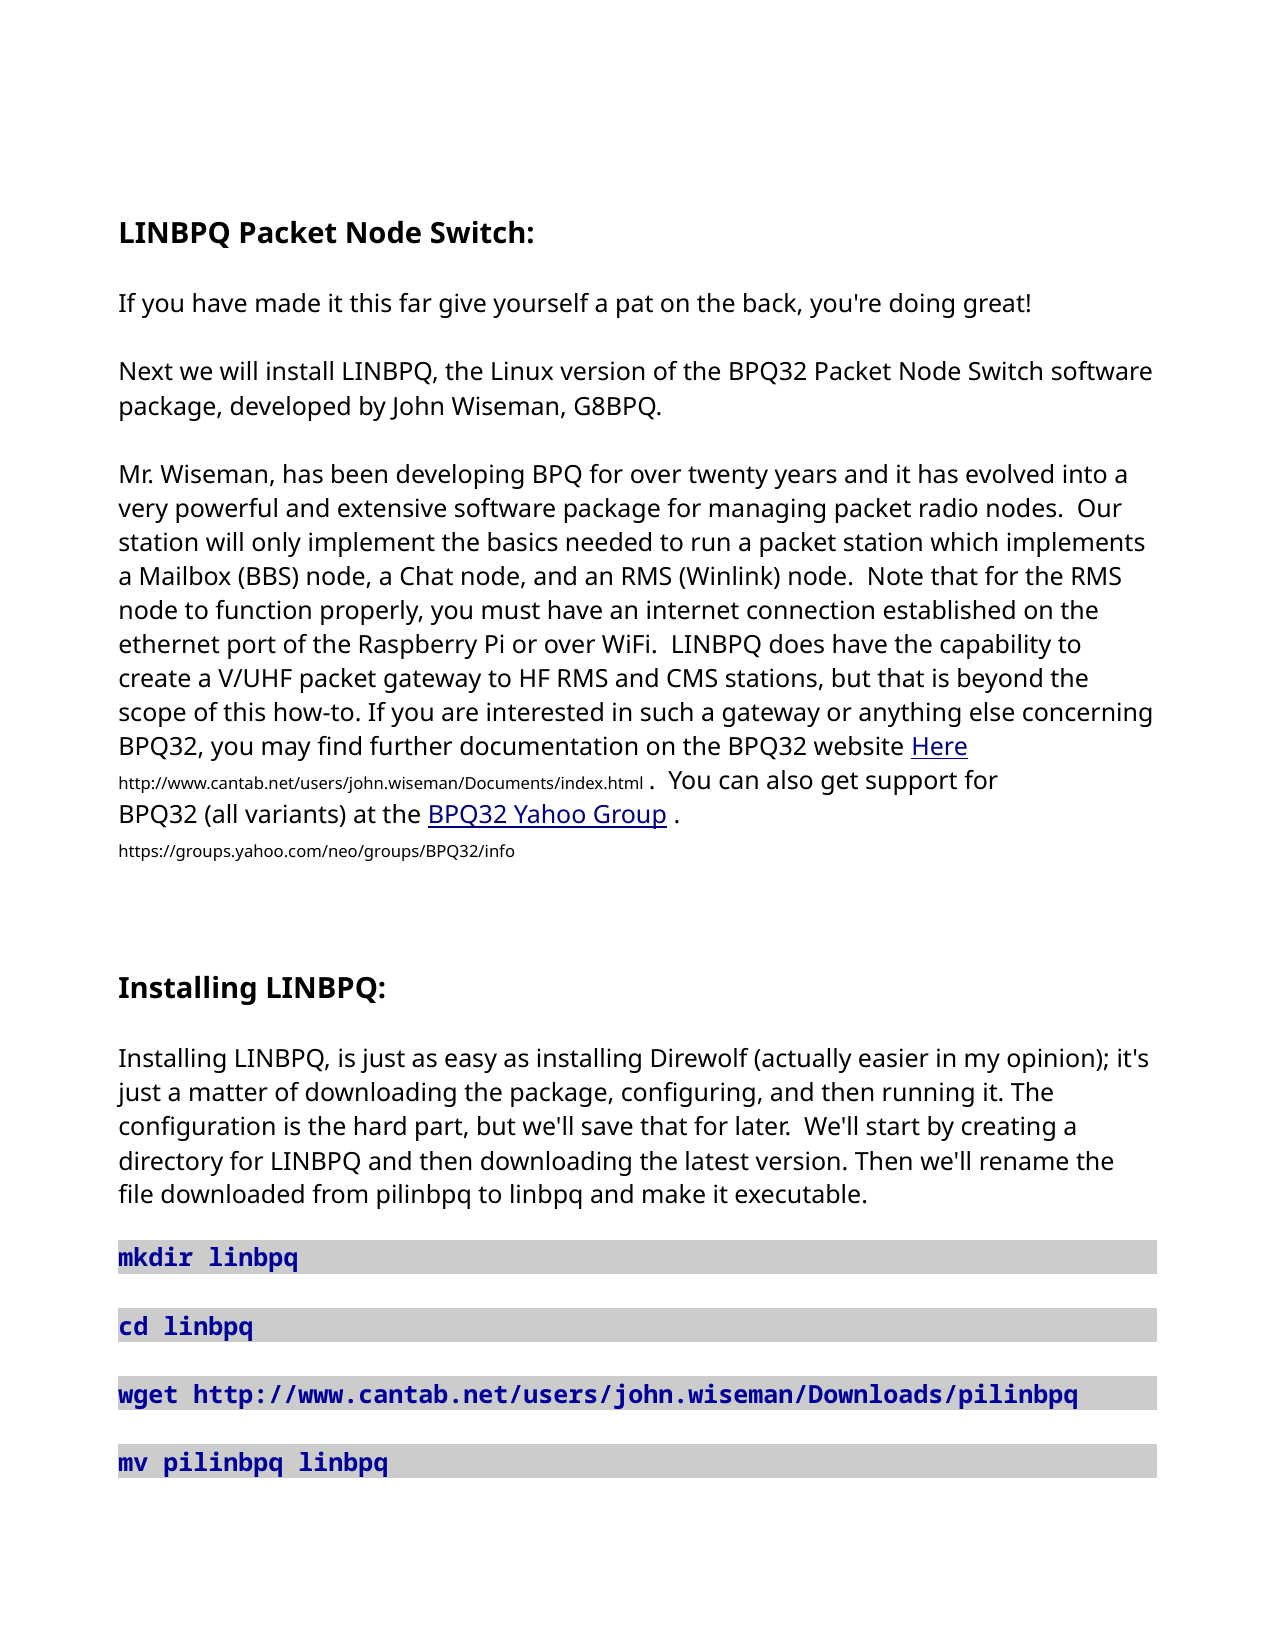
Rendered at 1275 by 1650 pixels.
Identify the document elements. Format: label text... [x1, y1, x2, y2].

text Installing LINBPQ: [118, 967, 1157, 1007]
text https://groups.yahoo.com/neo/groups/BPQ32/info [118, 831, 1157, 865]
text If you have made it this far give yourself a pat on the back, you're doing great! [118, 286, 1157, 320]
text Next we will install LINBPQ, the Linux version of the BPQ32 Packet Node Switch software package, developed by John Wiseman, G8BPQ. [118, 354, 1157, 422]
text Installing LINBPQ, is just as easy as installing Direwolf (actually easier in my opinion); it's just a matter of downloading the package, configuring, and then running it. The configuration is the hard part, but we'll save that for later. We'll start by creating a directory for LINBPQ and then downloading the latest version. Then we'll rename the file downloaded from pilinbpq to linbpq and make it executable. [118, 1041, 1157, 1211]
text mkdir linbpq [118, 1240, 1157, 1274]
text wget http://www.cantab.net/users/john.wiseman/Downloads/pilinbpq [118, 1376, 1157, 1410]
text LINBPQ Packet Node Switch: [118, 212, 1157, 252]
text BPQ32 (all variants) at the BPQ32 Yahoo Group . [118, 797, 1157, 831]
text cd linbpq [118, 1308, 1157, 1342]
text mv pilinbpq linbpq [118, 1444, 1157, 1478]
text Mr. Wiseman, has been developing BPQ for over twenty years and it has evolved into a very powerful and extensive software package for managing packet radio nodes. Our station will only implement the basics needed to run a packet station which implements a Mailbox (BBS) node, a Chat node, and an RMS (Winlink) node. Note that for the RMS node to function properly, you must have an internet connection established on the ethernet port of the Raspberry Pi or over WiFi. LINBPQ does have the capability to create a V/UHF packet gateway to HF RMS and CMS stations, but that is beyond the scope of this how-to. If you are interested in such a gateway or anything else concerning BPQ32, you may find further documentation on the BPQ32 website Here http://www.cantab.net/users/john.wiseman/Documents/index.html . You can also get support for [118, 456, 1157, 797]
